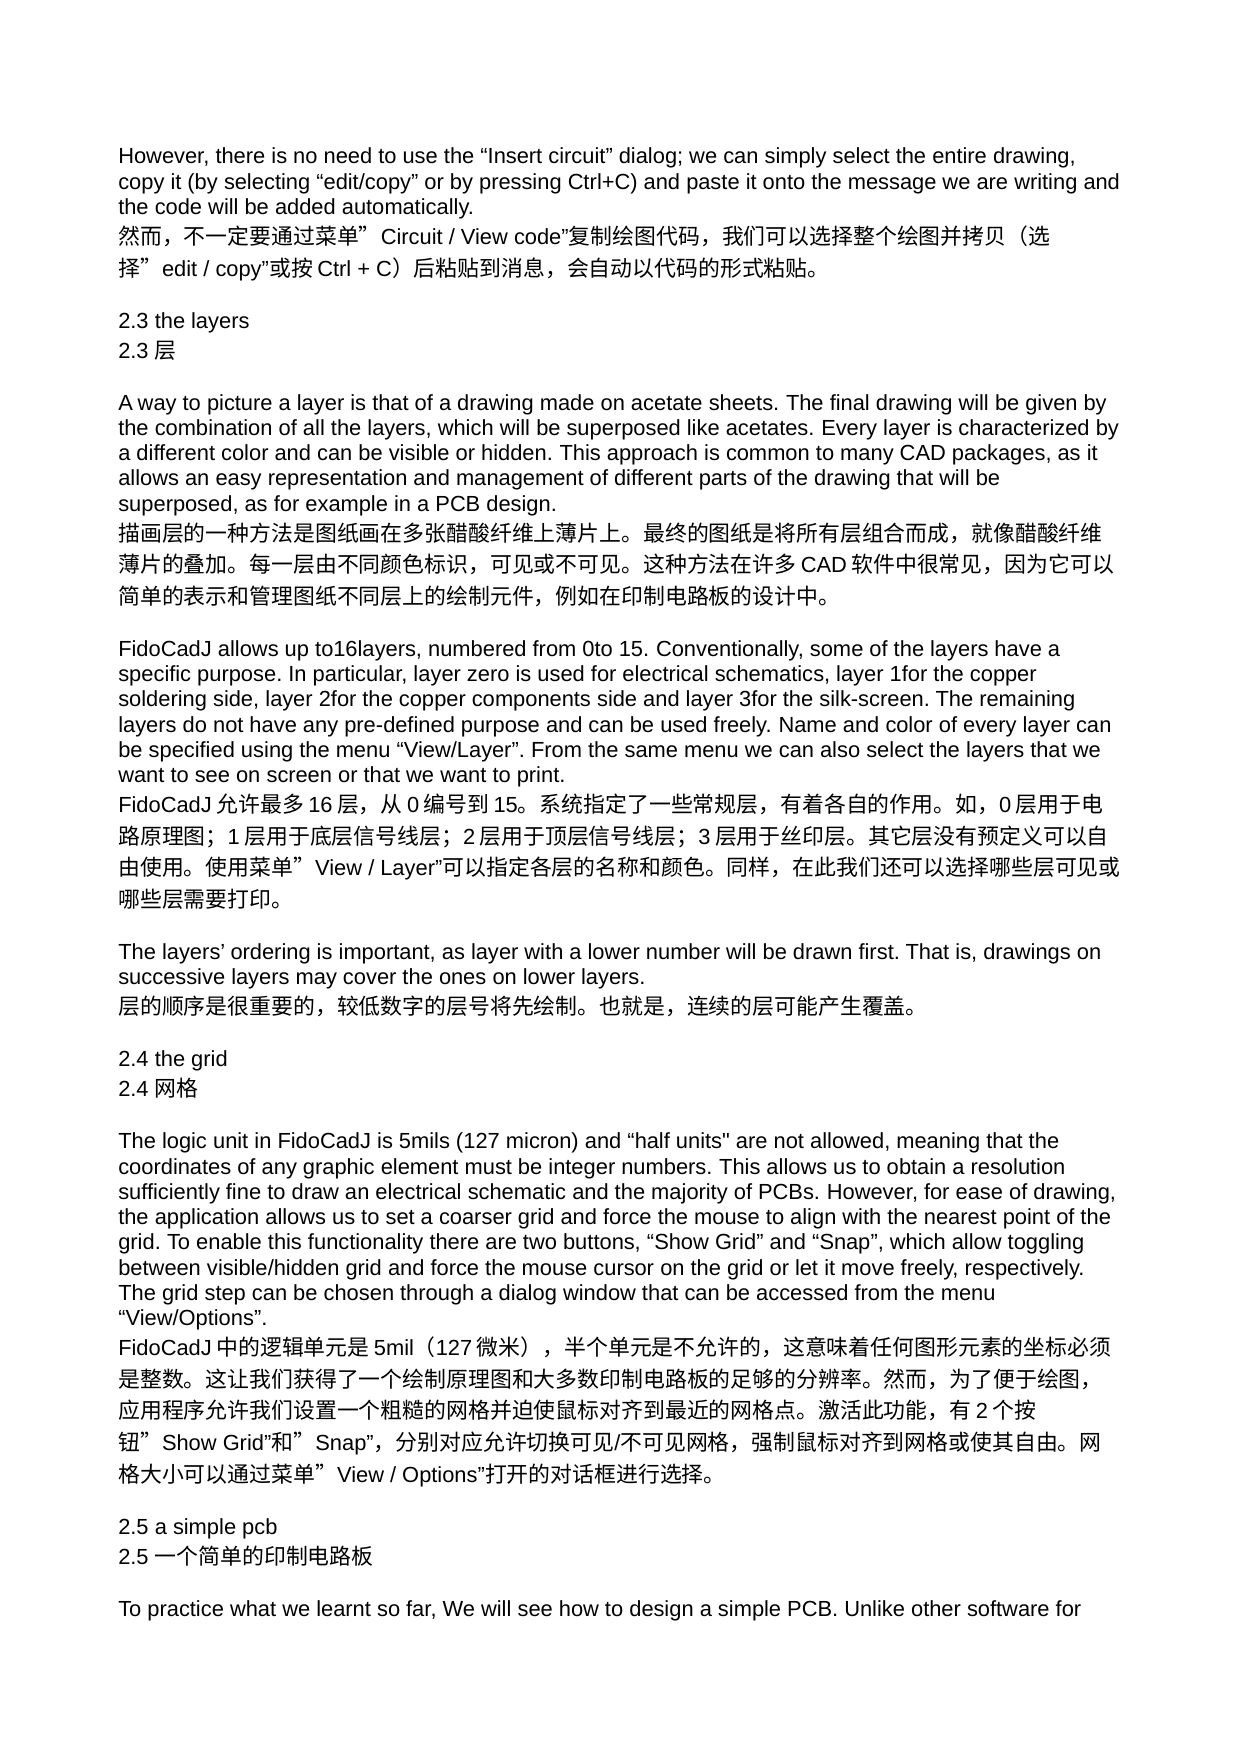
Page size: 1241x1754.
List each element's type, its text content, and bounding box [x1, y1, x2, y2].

text 层的顺序是很重要的，较低数字的层号将先绘制。也就是，连续的层可能产生覆盖。 [118, 989, 1122, 1021]
text 2.5 一个简单的印制电路板 [118, 1539, 1122, 1570]
text FidoCadJ allows up to16layers, numbered from 0to 15. Conventionally, some of the layers have a specific purpose. In particular, layer zero is used for electrical schematics, layer 1for the copper soldering side, layer 2for the copper components side and layer 3for the silk-screen. The remaining layers do not have any pre-defined purpose and can be used freely. Name and color of every layer can be specified using the menu “View/Layer”. From the same menu we can also select the layers that we want to see on screen or that we want to print. [118, 636, 1122, 787]
text The layers’ ordering is important, as layer with a lower number will be drawn first. That is, drawings on successive layers may cover the ones on lower layers. [118, 939, 1122, 989]
text FidoCadJ中的逻辑单元是5mil（127微米），半个单元是不允许的，这意味着任何图形元素的坐标必须是整数。这让我们获得了一个绘制原理图和大多数印制电路板的足够的分辨率。然而，为了便于绘图，应用程序允许我们设置一个粗糙的网格并迫使鼠标对齐到最近的网格点。激活此功能，有2个按钮”Show Grid”和”Snap”，分别对应允许切换可见/不可见网格，强制鼠标对齐到网格或使其自由。网格大小可以通过菜单”View / Options”打开的对话框进行选择。 [118, 1330, 1122, 1488]
text 2.3 the layers [118, 307, 1122, 333]
text 2.3 层 [118, 333, 1122, 364]
text 然而，不一定要通过菜单”Circuit / View code”复制绘图代码，我们可以选择整个绘图并拷贝（选择”edit / copy”或按Ctrl + C）后粘贴到消息，会自动以代码的形式粘贴。 [118, 219, 1122, 282]
text 描画层的一种方法是图纸画在多张醋酸纤维上薄片上。最终的图纸是将所有层组合而成，就像醋酸纤维薄片的叠加。每一层由不同颜色标识，可见或不可见。这种方法在许多CAD软件中很常见，因为它可以简单的表示和管理图纸不同层上的绘制元件，例如在印制电路板的设计中。 [118, 516, 1122, 611]
text A way to picture a layer is that of a drawing made on acetate sheets. The final drawing will be given by the combination of all the layers, which will be superposed like acetates. Every layer is characterized by a different color and can be visible or hidden. This approach is common to many CAD packages, as it allows an easy representation and management of different parts of the drawing that will be superposed, as for example in a PCB design. [118, 389, 1122, 516]
text 2.4 网格 [118, 1071, 1122, 1103]
text To practice what we learnt so far, We will see how to design a simple PCB. Unlike other software for [118, 1596, 1122, 1621]
text The logic unit in FidoCadJ is 5mils (127 micron) and “half units" are not allowed, meaning that the coordinates of any graphic element must be integer numbers. This allows us to obtain a resolution sufficiently fine to draw an electrical schematic and the majority of PCBs. However, for ease of drawing, the application allows us to set a coarser grid and force the mouse to align with the nearest point of the grid. To enable this functionality there are two buttons, “Show Grid” and “Snap”, which allow toggling between visible/hidden grid and force the mouse cursor on the grid or let it move freely, respectively. The grid step can be chosen through a dialog window that can be accessed from the menu “View/Options”. [118, 1128, 1122, 1330]
text However, there is no need to use the “Insert circuit” dialog; we can simply select the entire drawing, copy it (by selecting “edit/copy” or by pressing Ctrl+C) and paste it onto the message we are writing and the code will be added automatically. [118, 143, 1122, 219]
text 2.5 a simple pcb [118, 1513, 1122, 1539]
text FidoCadJ允许最多16层，从0编号到15。系统指定了一些常规层，有着各自的作用。如，0层用于电路原理图；1层用于底层信号线层；2层用于顶层信号线层；3层用于丝印层。其它层没有预定义可以自由使用。使用菜单”View / Layer”可以指定各层的名称和颜色。同样，在此我们还可以选择哪些层可见或哪些层需要打印。 [118, 787, 1122, 914]
text 2.4 the grid [118, 1046, 1122, 1071]
